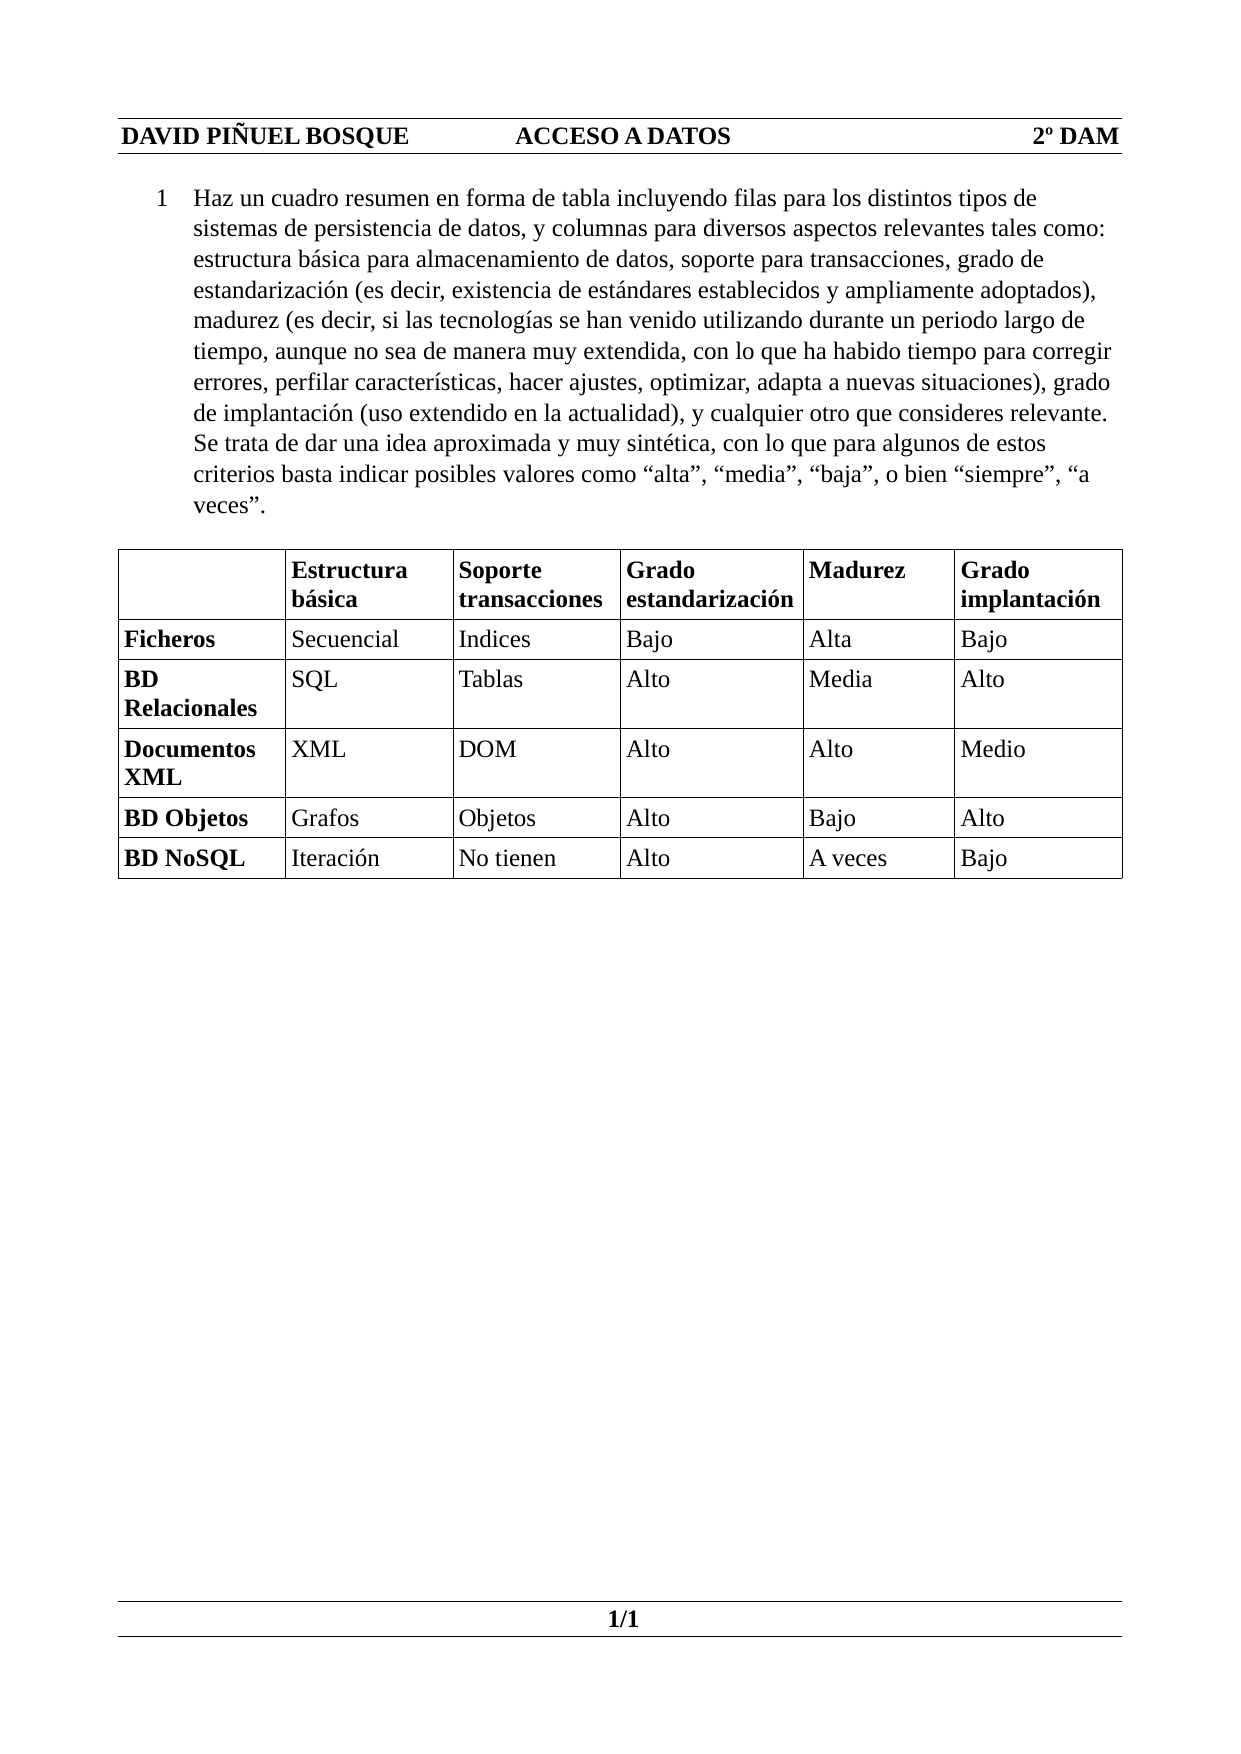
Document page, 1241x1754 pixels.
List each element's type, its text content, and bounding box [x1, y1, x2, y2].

table_cell DOM [454, 729, 620, 797]
table_cell Alto [804, 729, 954, 797]
table_header Estructura básica [286, 550, 453, 618]
table_cell Alta [804, 620, 954, 659]
table_cell Alto [955, 798, 1122, 837]
table_cell Secuencial [286, 620, 453, 659]
table_cell Alto [621, 729, 803, 797]
table_header Soporte transacciones [454, 550, 620, 618]
table_header Grado implantación [955, 550, 1122, 618]
table_cell BD Objetos [119, 798, 285, 837]
table_cell BD Relacionales [119, 660, 285, 728]
table_cell XML [286, 729, 453, 797]
table_cell Indices [454, 620, 620, 659]
table_cell Objetos [454, 798, 620, 837]
table_cell Bajo [621, 620, 803, 659]
table_header Grado estandarización [621, 550, 803, 618]
table_cell Iteración [286, 838, 453, 877]
table_cell Bajo [804, 798, 954, 837]
table_cell Bajo [955, 620, 1122, 659]
table_cell Alto [621, 660, 803, 728]
table_cell A veces [804, 838, 954, 877]
table_header Madurez [804, 550, 954, 618]
table_cell Ficheros [119, 620, 285, 659]
table_cell Media [804, 660, 954, 728]
table_cell Alto [621, 798, 803, 837]
table_cell Bajo [955, 838, 1122, 877]
table_cell Grafos [286, 798, 453, 837]
table_cell BD NoSQL [119, 838, 285, 877]
table_cell Documentos XML [119, 729, 285, 797]
table_cell Tablas [454, 660, 620, 728]
table_cell SQL [286, 660, 453, 728]
list Haz un cuadro resumen en forma de tabla incluyendo filas para los distintos tipos de sistemas de persistencia de datos, y columnas para diversos aspectos relevantes tales como: estructura básica para almacenamiento de datos, soporte para transacciones, grado de estandarización (es decir, existencia de estándares establecidos y ampliamente adoptados), madurez (es decir, si las tecnologías se han venido utilizando durante un periodo largo de tiempo, aunque no sea de manera muy extendida, con lo que ha habido tiempo para corregir errores, perfilar características, hacer ajustes, optimizar, adapta a nuevas situaciones), grado de implantación (uso extendido en la actualidad), y cualquier otro que consideres relevante. Se trata de dar una idea aproximada y muy sintética, con lo que para algunos de estos criterios basta indicar posibles valores como “alta”, “media”, “baja”, o bien “siempre”, “a veces”. [156, 183, 1122, 519]
table_cell Alto [621, 838, 803, 877]
table_cell No tienen [454, 838, 620, 877]
table_cell Alto [955, 660, 1122, 728]
table_cell Medio [955, 729, 1122, 797]
table_header [119, 550, 285, 618]
